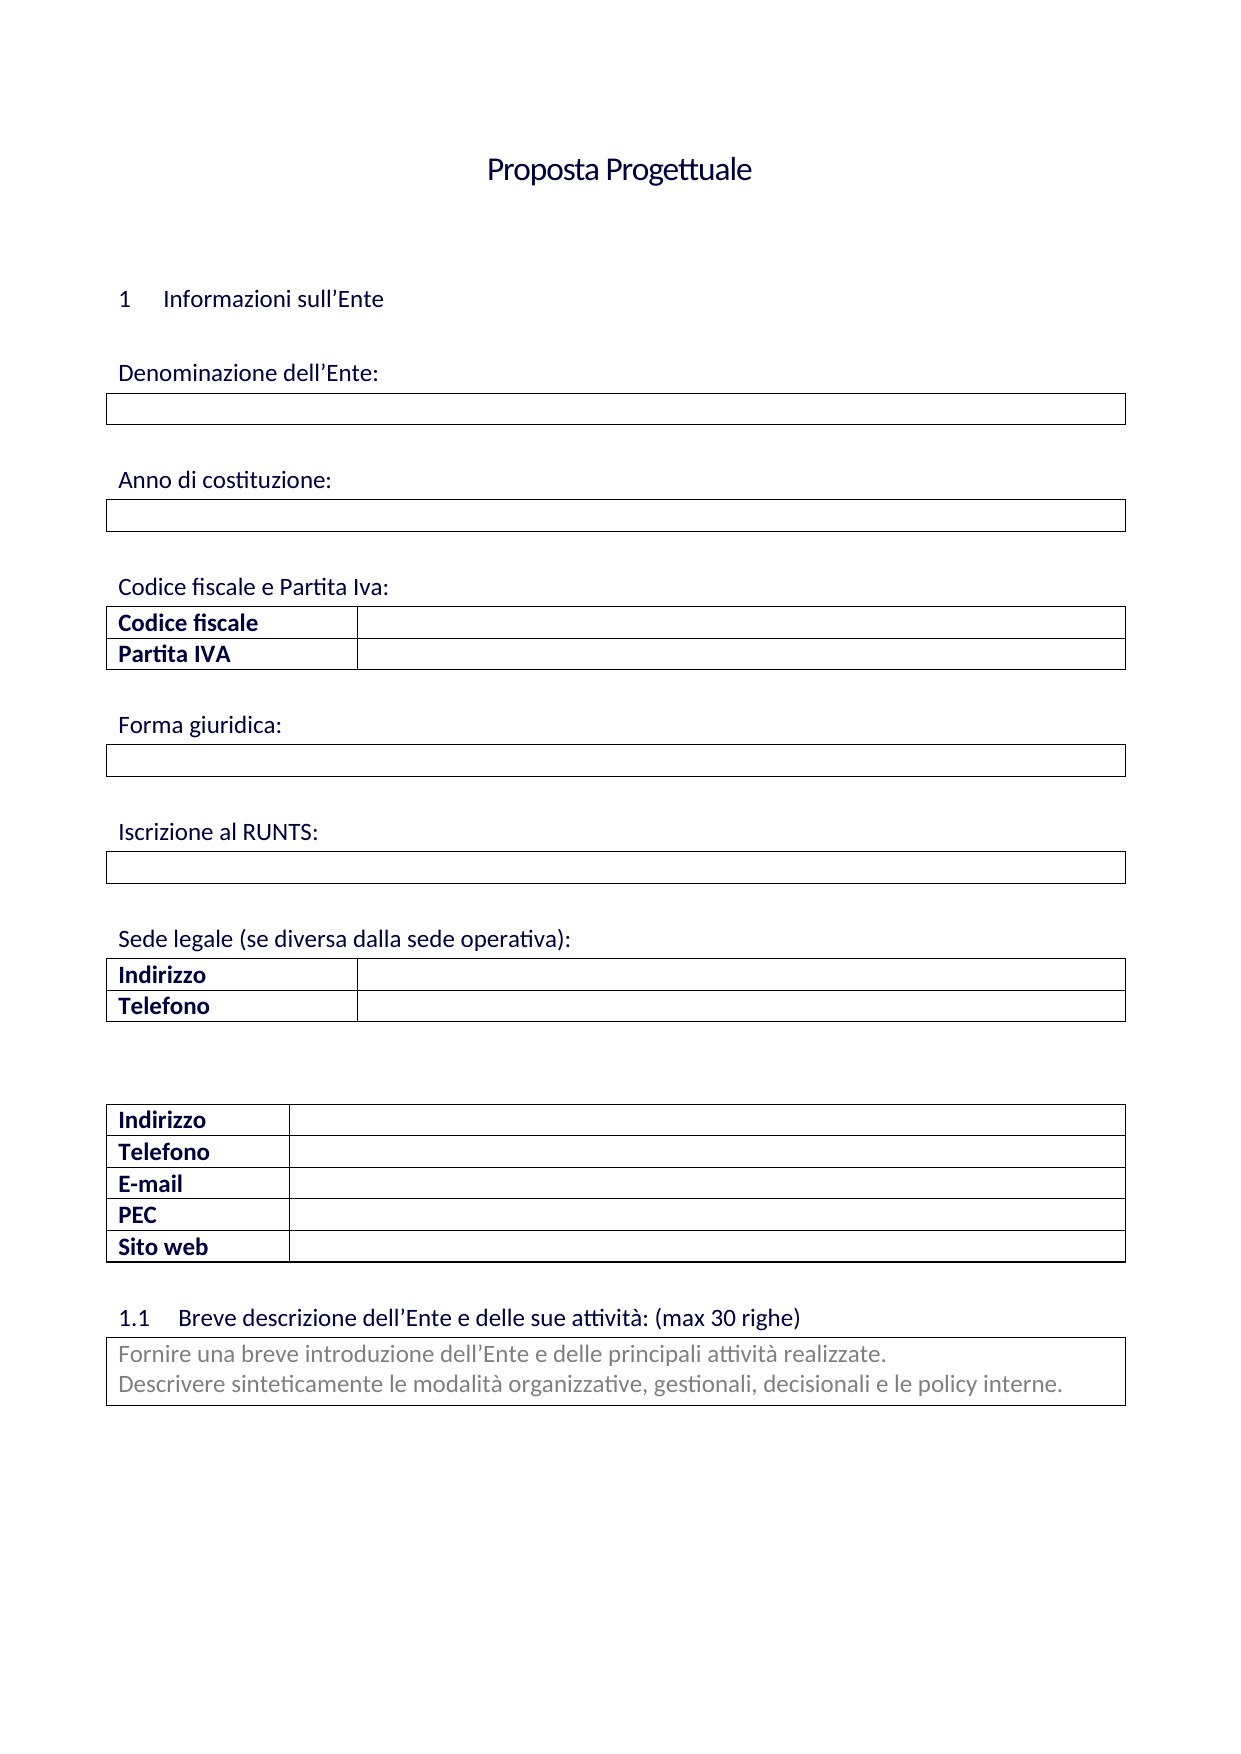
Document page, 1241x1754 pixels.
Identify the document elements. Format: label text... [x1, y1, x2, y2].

subtitle Denominazione dell’Ente: [118, 357, 1122, 388]
table_header [107, 852, 1125, 883]
table_cell [358, 639, 1125, 669]
table_header [358, 959, 1125, 989]
text Proposta Progettuale [118, 148, 1122, 188]
table_cell Partita IVA [107, 639, 357, 669]
table_header [107, 500, 1125, 531]
table_cell E-mail [107, 1168, 289, 1198]
subtitle Informazioni sull’Ente [118, 283, 1122, 314]
table_header Indirizzo [107, 959, 357, 989]
subtitle Sede legale (se diversa dalla sede operativa): [118, 923, 1122, 953]
table_cell [290, 1168, 1125, 1198]
subtitle Codice fiscale e Partita Iva: [118, 571, 1122, 602]
table_header Codice fiscale [107, 607, 357, 638]
table_cell [290, 1136, 1125, 1167]
table_header Indirizzo [107, 1105, 289, 1135]
subtitle Breve descrizione dell’Ente e delle sue attività: (max 30 righe) [118, 1302, 1122, 1332]
table_header [358, 607, 1125, 638]
table_cell Telefono [107, 991, 357, 1021]
table_header Fornire una breve introduzione dell’Ente e delle principali attività realizzate. Descrivere sinteticamente le modalità organizzative, gestionali, decisionali e le policy interne. [107, 1338, 1125, 1404]
table_cell Sito web [107, 1231, 289, 1261]
table_cell PEC [107, 1199, 289, 1230]
subtitle Forma giuridica: [118, 709, 1122, 740]
subtitle Anno di costituzione: [118, 464, 1122, 495]
table_cell [290, 1231, 1125, 1261]
table_cell [358, 991, 1125, 1021]
table_header [107, 745, 1125, 776]
table_cell Telefono [107, 1136, 289, 1167]
table_cell [290, 1199, 1125, 1230]
table_header [290, 1105, 1125, 1135]
subtitle Iscrizione al RUNTS: [118, 816, 1122, 847]
table_header [107, 394, 1125, 424]
